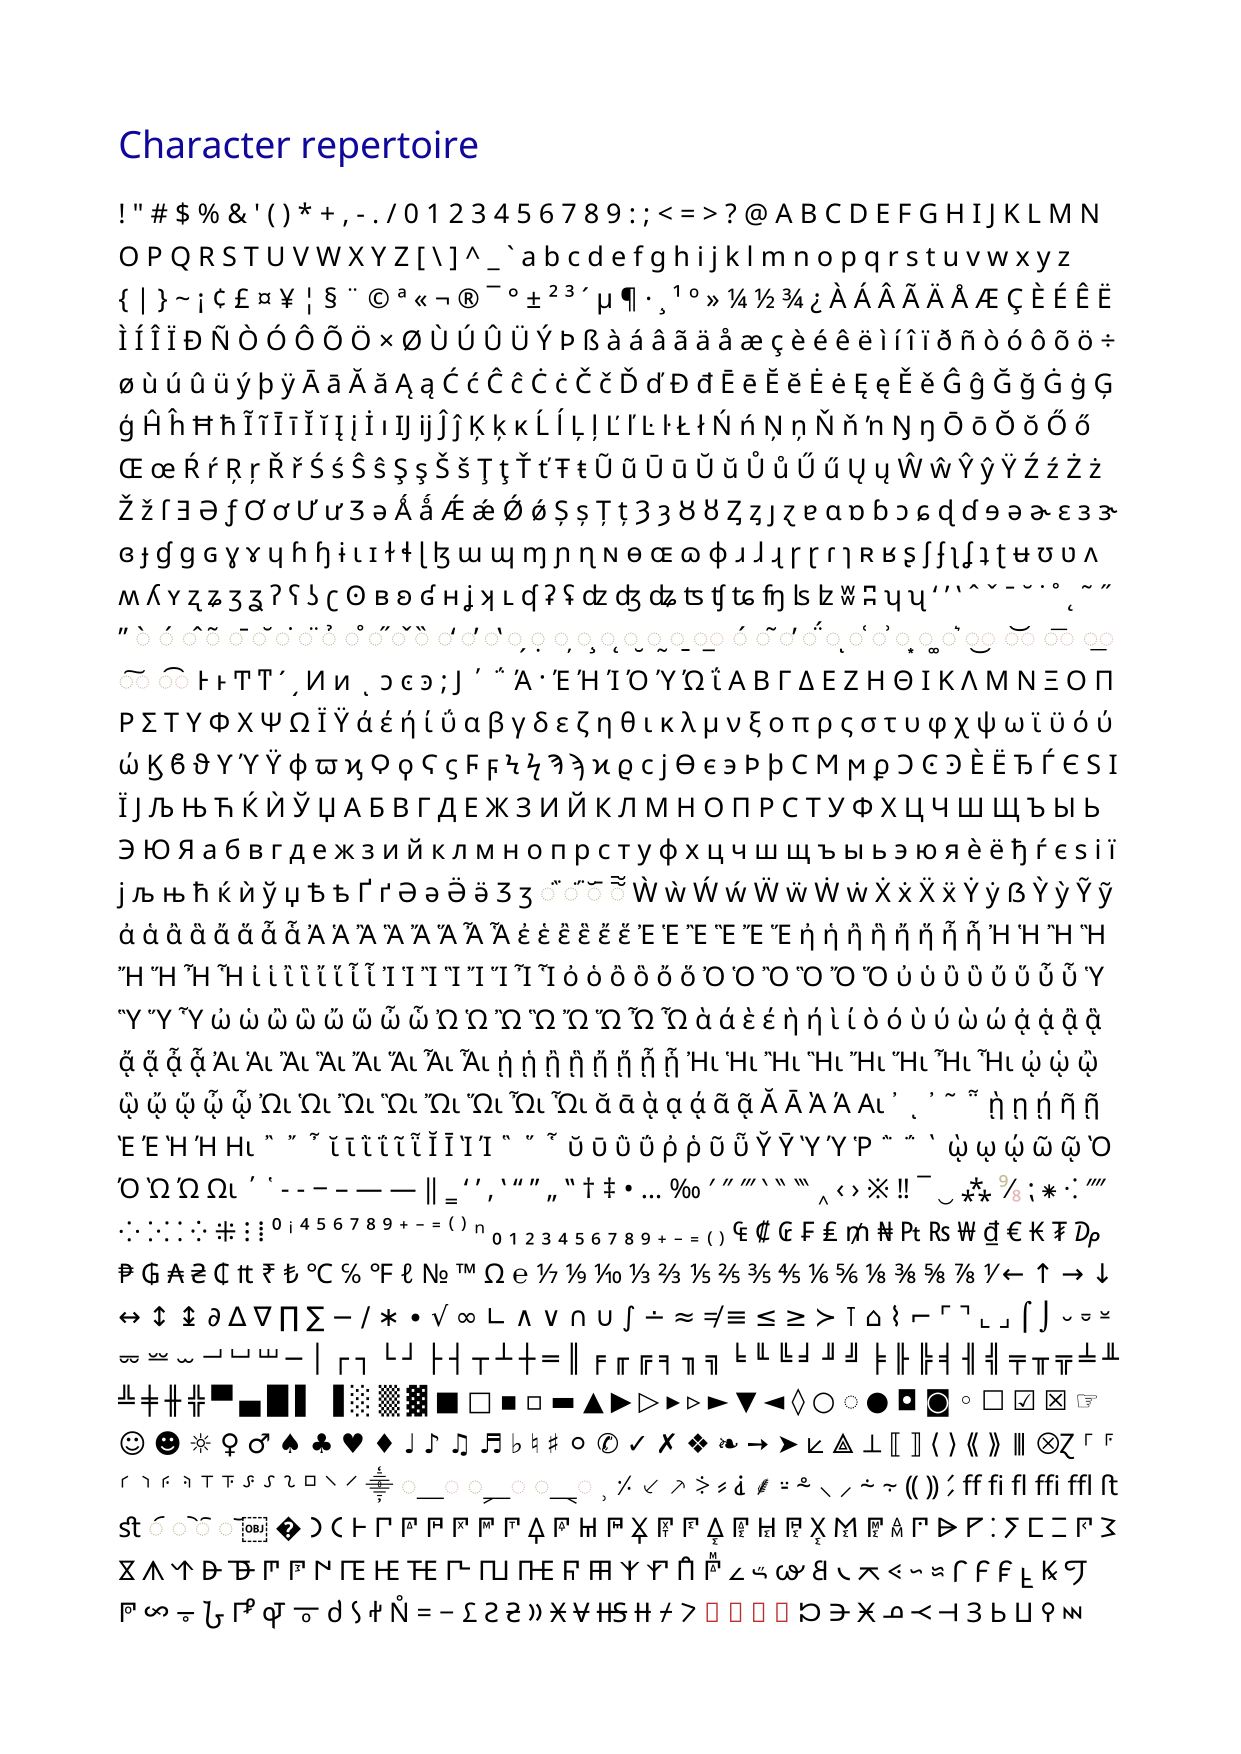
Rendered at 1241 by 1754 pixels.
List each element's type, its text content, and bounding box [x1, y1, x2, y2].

text Character repertoire [118, 118, 1122, 169]
text ! " # $ % & ' ( ) * + , - . / 0 1 2 3 4 5 6 7 8 9 : ; < = > ? @ A B C D E F G H I J K L M N O P Q R S T U V W X Y Z [ \ ] ^ _ ` a b c d e f g h i j k l m n o p q r s t u v w x y z { | } ~ ¡ ¢ £ ¤ ¥ ¦ § ¨ © ª « ¬ ® ¯ ° ± ² ³ ´ µ ¶ · ¸ ¹ º » ¼ ½ ¾ ¿ À Á Â Ã Ä Å Æ Ç È É Ê Ë Ì Í Î Ï Ð Ñ Ò Ó Ô Õ Ö × Ø Ù Ú Û Ü Ý Þ ß à á â ã ä å æ ç è é ê ë ì í î ï ð ñ ò ó ô õ ö ÷ ø ù ú û ü ý þ ÿ Ā ā Ă ă Ą ą Ć ć Ĉ ĉ Ċ ċ Č č Ď ď Đ đ Ē ē Ĕ ĕ Ė ė Ę ę Ě ě Ĝ ĝ Ğ ğ Ġ ġ Ģ ģ Ĥ ĥ Ħ ħ Ĩ ĩ Ī ī Ĭ ĭ Į į İ ı Ĳ ĳ Ĵ ĵ Ķ ķ ĸ Ĺ ĺ Ļ ļ Ľ ľ Ŀ ŀ Ł ł Ń ń Ņ ņ Ň ň ŉ Ŋ ŋ Ō ō Ŏ ŏ Ő ő Œ œ Ŕ ŕ Ŗ ŗ Ř ř Ś ś Ŝ ŝ Ş ş Š š Ţ ţ Ť ť Ŧ ŧ Ũ ũ Ū ū Ŭ ŭ Ů ů Ű ű Ų ų Ŵ ŵ Ŷ ŷ Ÿ Ź ź Ż ż Ž ž ſ Ǝ Ə ƒ Ơ ơ Ư ư Ʒ ǝ Ǻ ǻ Ǽ ǽ Ǿ ǿ Ș ș Ț ț Ȝ ȝ Ȣ ȣ Ȥ ȥ ȷ ɀ ɐ ɑ ɒ ɓ ɔ ɕ ɖ ɗ ɘ ə ɚ ɛ ɜ ɝ ɞ ɟ ɠ ɡ ɢ ɣ ɤ ɥ ɦ ɧ ɨ ɩ ɪ ɫ ɬ ɭ ɮ ɯ ɰ ɱ ɲ ɳ ɴ ɵ ɶ ɷ ɸ ɹ ɺ ɻ ɼ ɽ ɾ ɿ ʀ ʁ ʂ ʃ ʄ ʅ ʆ ʇ ʈ ʉ ʊ ʋ ʌ ʍ ʎ ʏ ʐ ʑ ʒ ʓ ʔ ʕ ʖ ʗ ʘ ʙ ʚ ʛ ʜ ʝ ʞ ʟ ʠ ʡ ʢ ʣ ʤ ʥ ʦ ʧ ʨ ʩ ʪ ʫ ʬ ʭ ʮ ʯ ʻ ʼ ʽ ˆ ˇ ˉ ˘ ˙ ˚ ˛ ˜ ˝ ˮ ◌‌̀ ◌‌́ ◌‌̂ ◌‌̃ ◌‌̄ ◌‌̆ ◌‌̇ ◌‌̈ ◌‌̉ ◌‌̊ ◌‌̋ ◌‌̌ ◌‌̏ ◌‌̒ ◌‌̓ ◌‌̔ ◌‌̗ ◌‌̣ ◌‌̦ ◌‌̧ ◌‌̨ ◌‌̮ ◌‌̰ ◌‌̱ ◌‌̲◌ ◌‌́ ◌‌͂ ◌‌̓ ◌‌̈́ ◌‌ͅ ◌‌͑ ◌‌͗ ◌‌͙ ◌‌͚ ◌‌͛ ◌‌͜◌ ◌‌͝◌ ◌‌͞◌ ◌‌͟◌ ◌‌͠◌ ◌‌͡◌ Ͱ ͱ Ͳ ͳ ʹ ͵ Ͷ ͷ ͺ ͻ ͼ ͽ ; Ϳ ΄ ΅ Ά · Έ Ή Ί Ό Ύ Ώ ΐ Α Β Γ Δ Ε Ζ Η Θ Ι Κ Λ Μ Ν Ξ Ο Π Ρ Σ Τ Υ Φ Χ Ψ Ω Ϊ Ϋ ά έ ή ί ΰ α β γ δ ε ζ η θ ι κ λ μ ν ξ ο π ρ ς σ τ υ φ χ ψ ω ϊ ϋ ό ύ ώ Ϗ ϐ ϑ ϒ ϓ ϔ ϕ ϖ ϗ Ϙ ϙ Ϛ ϛ Ϝ ϝ Ϟ ϟ Ϡ ϡ ϰ ϱ ϲ ϳ ϴ ϵ ϶ Ϸ ϸ Ϲ Ϻ ϻ ϼ Ͻ Ͼ Ͽ Ѐ Ё Ђ Ѓ Є Ѕ І Ї Ј Љ Њ Ћ Ќ Ѝ Ў Џ А Б В Г Д Е Ж З И Й К Л М Н О П Р С Т У Ф Х Ц Ч Ш Щ Ъ Ы Ь Э Ю Я а б в г д е ж з и й к л м н о п р с т у ф х ц ч ш щ ъ ы ь э ю я ѐ ё ђ ѓ є ѕ і ї ј љ њ ћ ќ ѝ ў џ Ѣ ѣ Ґ ґ Ә ә Ӛ ӛ Ӡ ӡ ◌‌᷀ ◌‌᷁ ◌‌᷋ ◌‌᷌᷌ Ẁ ẁ Ẃ ẃ Ẅ ẅ Ẇ ẇ Ẋ ẋ Ẍ ẍ Ẏ ẏ ẞ Ỳ ỳ Ỹ ỹ ἀ ἁ ἂ ἃ ἄ ἅ ἆ ἇ Ἀ Ἁ Ἂ Ἃ Ἄ Ἅ Ἆ Ἇ ἐ ἑ ἒ ἓ ἔ ἕ Ἐ Ἑ Ἒ Ἓ Ἔ Ἕ ἠ ἡ ἢ ἣ ἤ ἥ ἦ ἧ Ἠ Ἡ Ἢ Ἣ Ἤ Ἥ Ἦ Ἧ ἰ ἱ ἲ ἳ ἴ ἵ ἶ ἷ Ἰ Ἱ Ἲ Ἳ Ἴ Ἵ Ἶ Ἷ ὀ ὁ ὂ ὃ ὄ ὅ Ὀ Ὁ Ὂ Ὃ Ὄ Ὅ ὐ ὑ ὒ ὓ ὔ ὕ ὖ ὗ Ὑ Ὓ Ὕ Ὗ ὠ ὡ ὢ ὣ ὤ ὥ ὦ ὧ Ὠ Ὡ Ὢ Ὣ Ὤ Ὥ Ὦ Ὧ ὰ ά ὲ έ ὴ ή ὶ ί ὸ ό ὺ ύ ὼ ώ ᾀ ᾁ ᾂ ᾃ ᾄ ᾅ ᾆ ᾇ ᾈ ᾉ ᾊ ᾋ ᾌ ᾍ ᾎ ᾏ ᾐ ᾑ ᾒ ᾓ ᾔ ᾕ ᾖ ᾗ ᾘ ᾙ ᾚ ᾛ ᾜ ᾝ ᾞ ᾟ ᾠ ᾡ ᾢ ᾣ ᾤ ᾥ ᾦ ᾧ ᾨ ᾩ ᾪ ᾫ ᾬ ᾭ ᾮ ᾯ ᾰ ᾱ ᾲ ᾳ ᾴ ᾶ ᾷ Ᾰ Ᾱ Ὰ Ά ᾼ ᾽ ι ᾿ ῀ ῁ ῂ ῃ ῄ ῆ ῇ Ὲ Έ Ὴ Ή ῌ ῍ ῎ ῏ ῐ ῑ ῒ ΐ ῖ ῗ Ῐ Ῑ Ὶ Ί ῝ ῞ ῟ ῠ ῡ ῢ ΰ ῤ ῥ ῦ ῧ Ῠ Ῡ Ὺ Ύ Ῥ ῭ ΅ ` ῲ ῳ ῴ ῶ ῷ Ὸ Ό Ὼ Ώ ῼ ´ ῾ ‐ ‑ ‒ – — ― ‖ ‗ ‘ ’ ‚ ‛ “ ” „ ‟ † ‡ • … ‰ ′ ″ ‴ ‵ ‶ ‷ ‸ ‹ › ※ ‼ ‾ ‿ ⁂ ⁹⁄₈ ⁏ ⁕ ⁖ ⁗ ⁘ ⁙ ⁚ ⁛ ⁜ ⁝ ⁞ ⁰ ⁱ ⁴ ⁵ ⁶ ⁷ ⁸ ⁹ ⁺ ⁻ ⁼ ⁽ ⁾ ⁿ ₀ ₁ ₂ ₃ ₄ ₅ ₆ ₇ ₈ ₉ ₊ ₋ ₌ ₍ ₎ ₠ ₡ ₢ ₣ ₤ ₥ ₦ ₧ ₨ ₩ ₫ € ₭ ₮ ₯ ₱ ₲ ₳ ₴ ₵ ₶ ₹ ₺ ℃ ℅ ℉ ℓ № ™ Ω ℮ ⅐ ⅑ ⅒ ⅓ ⅔ ⅕ ⅖ ⅗ ⅘ ⅙ ⅚ ⅛ ⅜ ⅝ ⅞ ⅟ ← ↑ → ↓ ↔ ↕ ↨ ∂ ∆ ∇ ∏ ∑ − ∕ ∗ ∙ √ ∞ ∟ ∧ ∨ ∩ ∪ ∫ ∸ ≈ ≠ ≡ ≤ ≥ ≻ ⊺ ⌂ ⌇ ⌐ ⌜ ⌝ ⌞ ⌟ ⌠ ⌡ ⏑ ⏒ ⏓ ⏔ ⏕ ⏖ ⏗ ⏘ ⏙ ─ │ ┌ ┐ └ ┘ ├ ┤ ┬ ┴ ┼ ═ ║ ╒ ╓ ╔ ╕ ╖ ╗ ╘ ╙ ╚ ╛ ╜ ╝ ╞ ╟ ╠ ╡ ╢ ╣ ╤ ╥ ╦ ╧ ╨ ╩ ╪ ╫ ╬ ▀ ▄ █ ▌ ▐ ░ ▒ ▓ ■ □ ▪ ▫ ▬ ▲ ▶ ▷ ▸ ▹ ► ▼ ◄ ◊ ○ ◌ ● ◘ ◙ ◦ ☐ ☑ ☒ ☞ ☺ ☻ ☼ ♀ ♂ ♠ ♣ ♥ ♦ ♩ ♪ ♫ ♬ ♭ ♮ ♯ ⚪ ✆ ✓ ✗ ❖ ❧ ➙ ➤ ⟀ ⟁ ⟂ ⟦ ⟧ ⟨ ⟩ ⟪ ⟫ ⦀ ⮾ Ɀ ⸀ ⸁ ⸂ ⸃ ⸄ ⸅ ⸆ ⸇ ⸈ ⸉ ⸊ ⸋ ⸌ ⸍ ⸎ ◌‌⸏◌ ◌‌⸐◌ ◌‌⸑◌ ⸒ ⸓ ⸔ ⸕ ⸖ ⸗ ⸘ ⸙ ⸚ ⸛ ⸜ ⸝ ⸞ ⸟ ⸨ ⸩ ⹄ ﬀ ﬁ ﬂ ﬃ ﬄ ﬅ ﬆ ◌‌︠ ◌‌︡ ◌‌︢ ◌‌︣ ￼ � 𐅀 𐅁 𐅂 𐅃 𐅄 𐅅 𐅆 𐅇 𐅈 𐅉 𐅊 𐅋 𐅌 𐅍 𐅎 𐅏 𐅐 𐅑 𐅒 𐅓 𐅔 𐅕 𐅖 𐅗 𐅘 𐅙 𐅚 𐅛 𐅜 𐅝 𐅞 𐅟 𐅠 𐅡 𐅢 𐅣 𐅤 𐅥 𐅦 𐅧 𐅨 𐅩 𐅪 𐅫 𐅬 𐅭 𐅮 𐅯 𐅰 𐅱 𐅲 𐅳 𐅴 𐅵 𐅶 𐅷 𐅸 𐅹 𐅺 𐅻 𐅼 𐅽 𐅾 𐅿 𐆀 𐆁 𐆂 𐆃 𐆄 𐆅 𐆆 𐆇 𐆈 𐆉 𐆊 𐆋 𐆌 𐆍 𐆎 𐆐 𐆑 𐆒 𐆓 𐆔 𐆕 𐆖 𐆗 𐆘 𐆙 𐆚 𐆛 𐆬 𐆭 𐆮 𐆯 𝈀 𝈁 𝈂 𝈃 𝈄 𝈅 𝈆 𝈇 𝈈 𝈉 𝈊 [118, 195, 1122, 1631]
